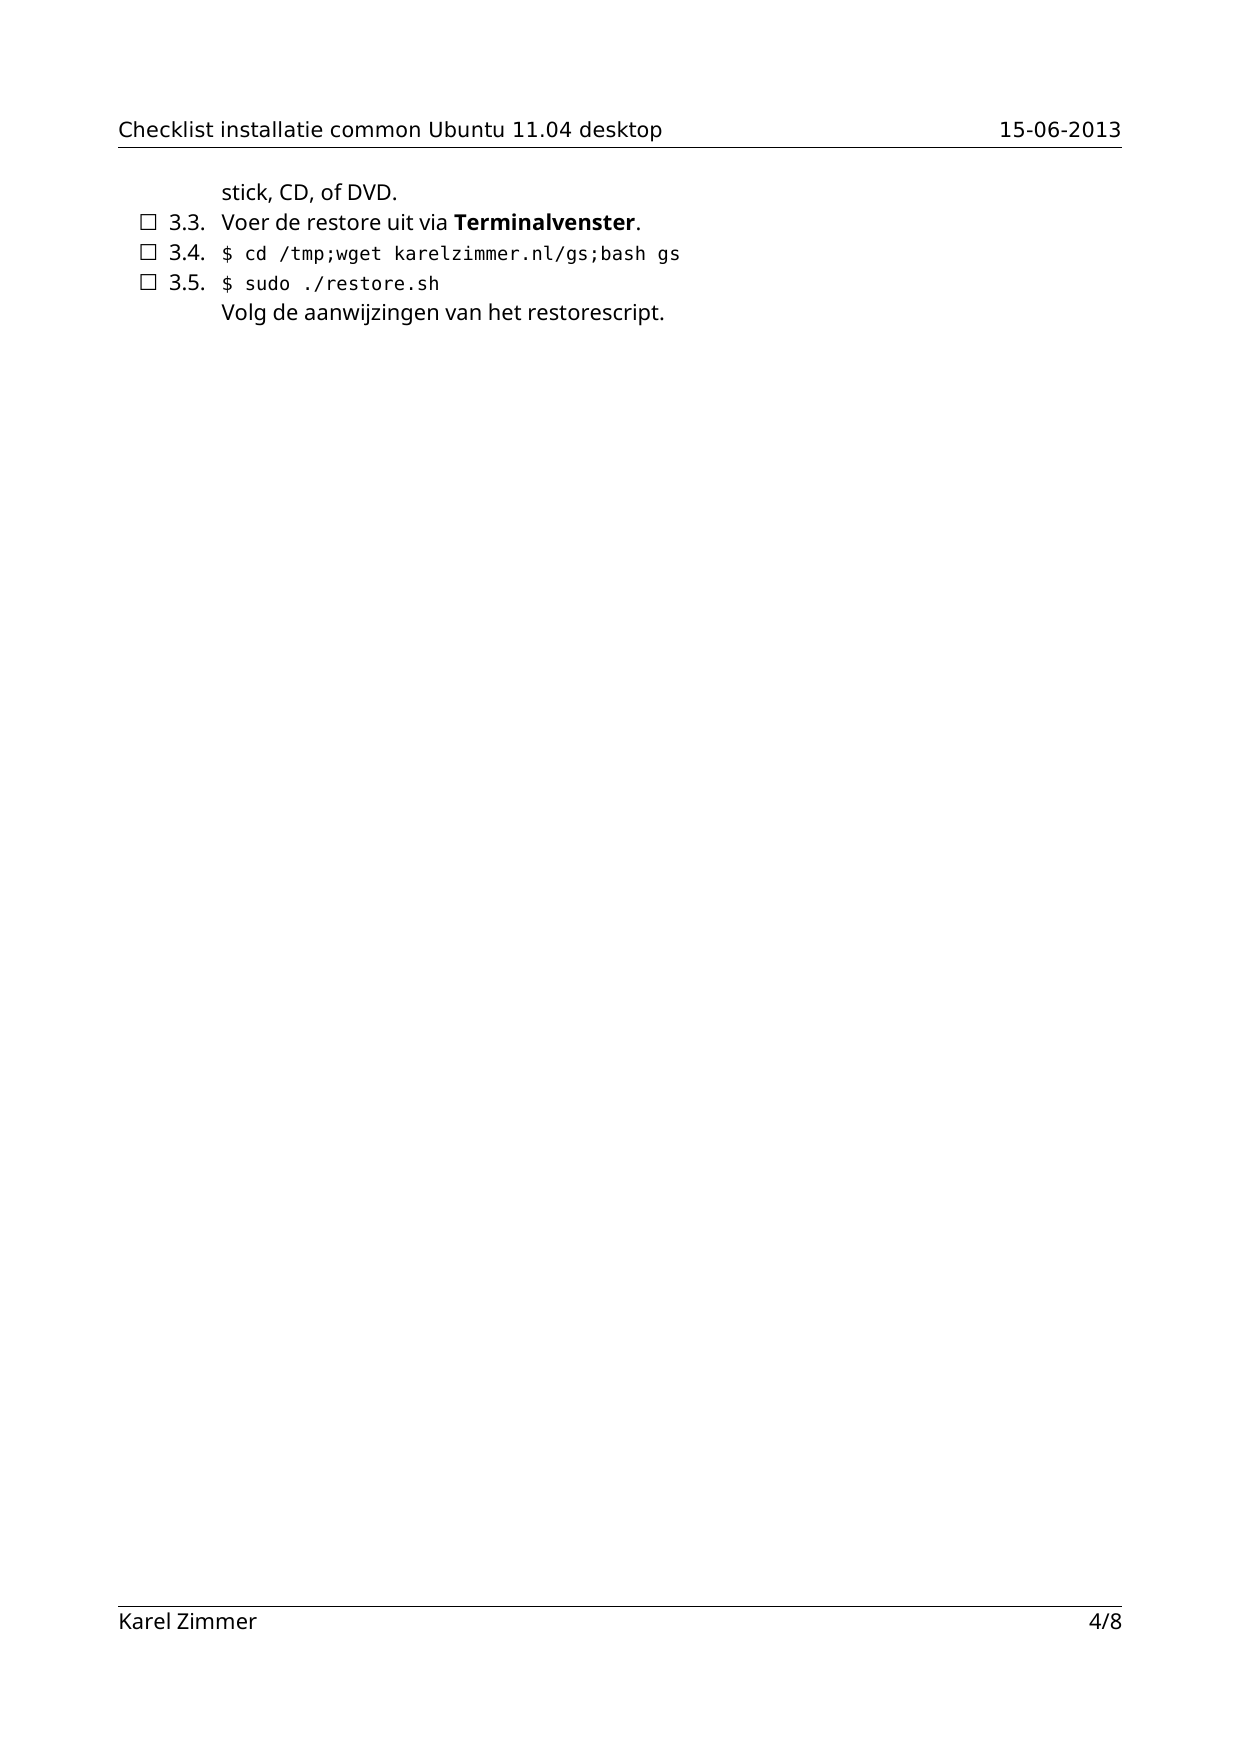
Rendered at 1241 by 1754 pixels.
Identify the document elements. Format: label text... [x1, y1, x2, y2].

list $ sudo ./restore.sh Volg de aanwijzingen van het restorescript. [133, 267, 1122, 327]
list stick, CD, of DVD. [133, 177, 1122, 207]
list Voer de restore uit via Terminalvenster. [133, 207, 1122, 237]
list $ cd /tmp;wget karelzimmer.nl/gs;bash gs [133, 237, 1122, 267]
